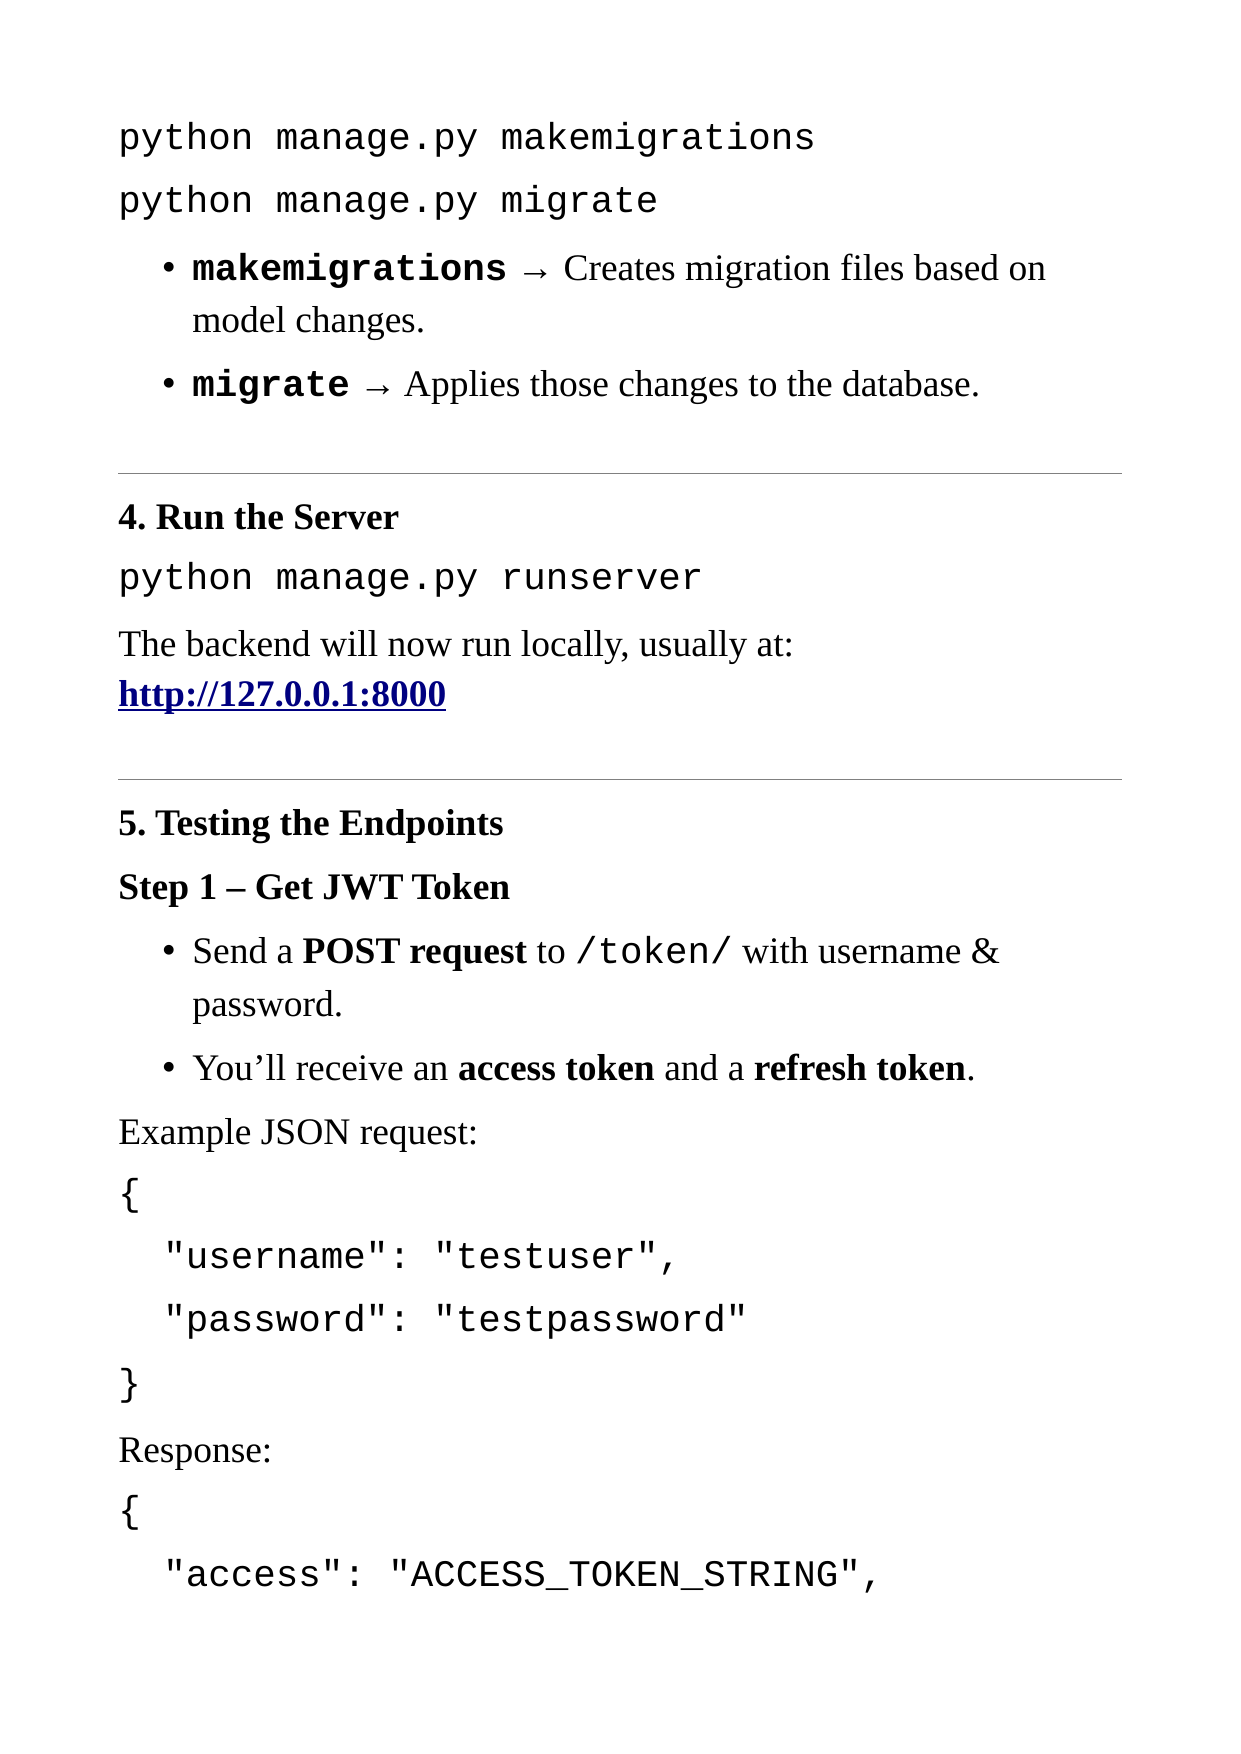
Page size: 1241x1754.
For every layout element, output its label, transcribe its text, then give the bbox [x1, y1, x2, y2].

text { [118, 1174, 1122, 1216]
subtitle 4. Run the Server [118, 494, 1122, 537]
text python manage.py makemigrations [118, 118, 1122, 161]
list Send a POST request to /token/ with username & password. [162, 928, 1122, 1024]
text "access": "ACCESS_TOKEN_STRING", [118, 1555, 1122, 1597]
text { [118, 1492, 1122, 1534]
subtitle Step 1 – Get JWT Token [118, 864, 1122, 907]
text "username": "testuser", [118, 1237, 1122, 1279]
text python manage.py migrate [118, 182, 1122, 224]
list You’ll receive an access token and a refresh token. [162, 1045, 1122, 1088]
list makemigrations → Creates migration files based on model changes. [162, 245, 1122, 341]
list migrate → Applies those changes to the database. [162, 362, 1122, 408]
text "password": "testpassword" [118, 1301, 1122, 1343]
text Example JSON request: [118, 1109, 1122, 1153]
text The backend will now run locally, usually at: http://127.0.0.1:8000 [118, 622, 1122, 714]
text python manage.py runserver [118, 558, 1122, 601]
text Response: [118, 1427, 1122, 1471]
subtitle 5. Testing the Endpoints [118, 800, 1122, 843]
text } [118, 1364, 1122, 1406]
